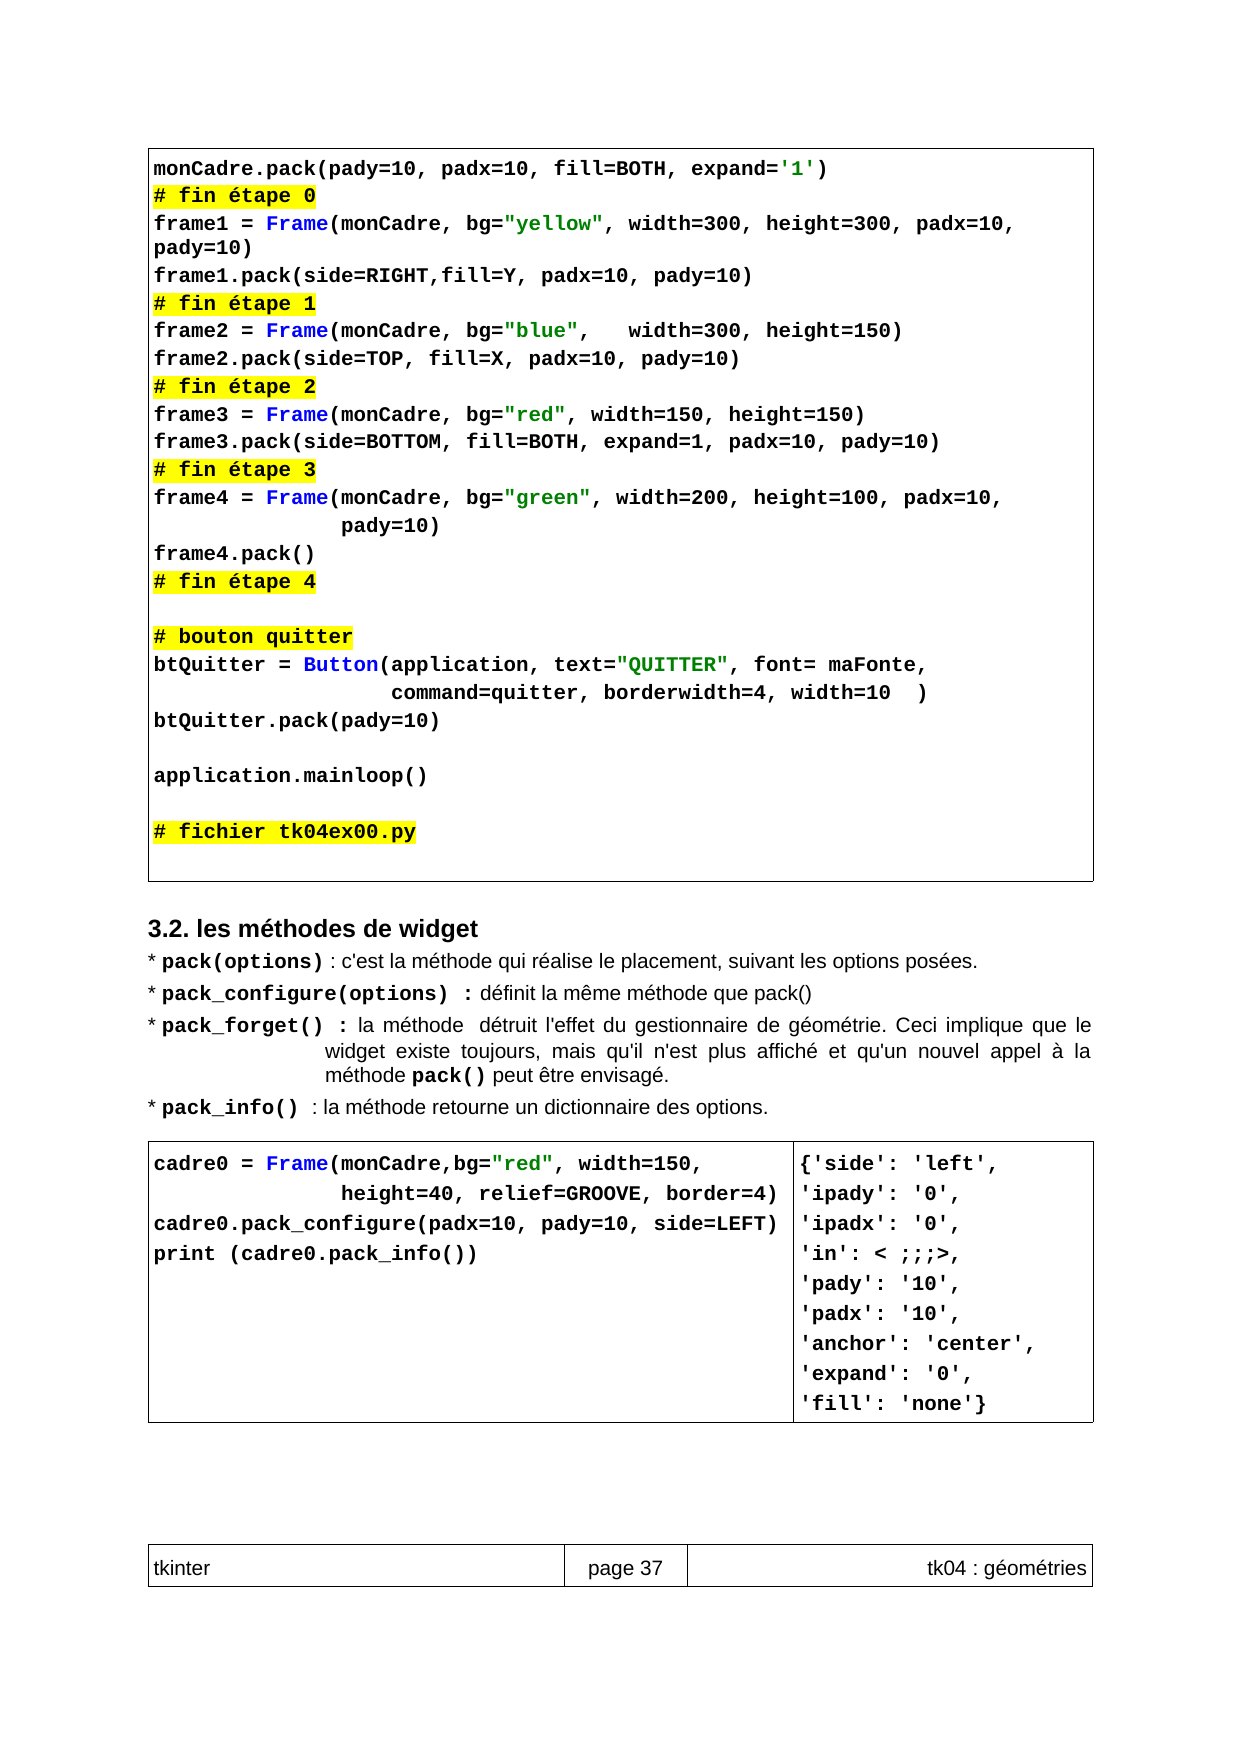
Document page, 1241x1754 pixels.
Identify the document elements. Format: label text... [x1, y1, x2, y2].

text * pack_configure(options) : définit la même méthode que pack() [148, 981, 1093, 1007]
text * pack(options) : c'est la méthode qui réalise le placement, suivant les options posées. [148, 949, 1093, 974]
table_header {'side': 'left', 'ipady': '0', 'ipadx': '0', 'in': < ;;;>, 'pady': '10', 'padx': '10', 'anchor': 'center', 'expand': '0', 'fill': 'none'} [794, 1142, 1093, 1422]
table_header cadre0 = Frame(monCadre,bg="red", width=150, height=40, relief=GROOVE, border=4) cadre0.pack_configure(padx=10, pady=10, side=LEFT) print (cadre0.pack_info()) [149, 1142, 793, 1422]
table_header monCadre.pack(pady=10, padx=10, fill=BOTH, expand='1') # fin étape 0 frame1 = Frame(monCadre, bg="yellow", width=300, height=300, padx=10, pady=10) frame1.pack(side=RIGHT,fill=Y, padx=10, pady=10) # fin étape 1 frame2 = Frame(monCadre, bg="blue", width=300, height=150) frame2.pack(side=TOP, fill=X, padx=10, pady=10) # fin étape 2 frame3 = Frame(monCadre, bg="red", width=150, height=150) frame3.pack(side=BOTTOM, fill=BOTH, expand=1, padx=10, pady=10) # fin étape 3 frame4 = Frame(monCadre, bg="green", width=200, height=100, padx=10, pady=10) frame4.pack() # fin étape 4 # bouton quitter btQuitter = Button(application, text="QUITTER", font= maFonte, command=quitter, borderwidth=4, width=10 ) btQuitter.pack(pady=10) application.mainloop() # fichier tk04ex00.py [149, 149, 1093, 881]
subtitle 3.2. les méthodes de widget [148, 914, 1093, 942]
text * pack_info() : la méthode retourne un dictionnaire des options. [148, 1095, 1093, 1121]
text * pack_forget() : la méthode détruit l'effet du gestionnaire de géométrie. Ceci implique que le widget existe toujours, mais qu'il n'est plus affiché et qu'un nouvel appel à la méthode pack() peut être envisagé. [148, 1013, 1093, 1088]
